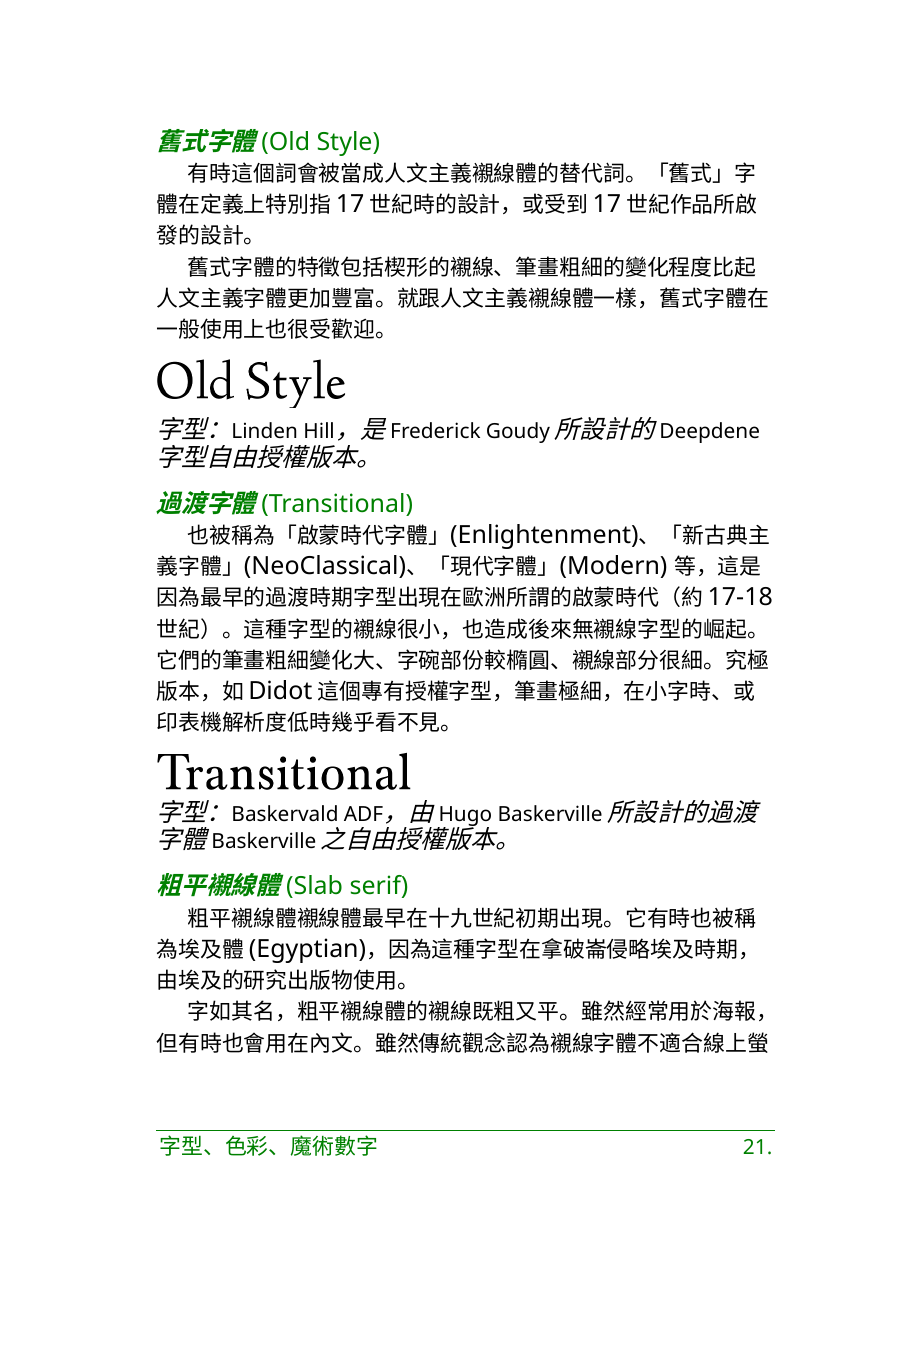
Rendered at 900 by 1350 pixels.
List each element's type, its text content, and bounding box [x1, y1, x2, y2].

subtitle 粗平襯線體 (Slab serif) [156, 870, 775, 901]
picture [156, 752, 411, 790]
text 字如其名，粗平襯線體的襯線既粗又平。雖然經常用於海報，但有時也會用在內文。雖然傳統觀念認為襯線字體不適合線上螢幕閱讀，但實際上有許多這類字型在網頁閱讀、或放在投影片中使用時依然很好閱讀。 [156, 995, 775, 1057]
subtitle 舊式字體 (Old Style) [156, 125, 775, 156]
table_cell 字型：Linden Hill，是Frederick Goudy所設計的Deepdene字型自由授權版本。 [156, 409, 775, 471]
text 也被稱為「啟蒙時代字體」(Enlightenment)、「新古典主義字體」(NeoClassical)、「現代字體」(Modern) 等，這是因為最早的過渡時期字型出現在歐洲所謂的啟蒙時代（約17-18世紀）。這種字型的襯線很小，也造成後來無襯線字型的崛起。它們的筆畫粗細變化大、字碗部份較橢圓、襯線部分很細。究極版本，如Didot這個專有授權字型，筆畫極細，在小字時、或印表機解析度低時幾乎看不見。 [156, 518, 775, 737]
text 有時這個詞會被當成人文主義襯線體的替代詞。「舊式」字體在定義上特別指17世紀時的設計，或受到17世紀作品所啟發的設計。 [156, 156, 775, 250]
table_header [156, 752, 775, 792]
table_header [156, 359, 775, 409]
subtitle 過渡字體 (Transitional) [156, 487, 775, 518]
text 舊式字體的特徵包括楔形的襯線、筆畫粗細的變化程度比起人文主義字體更加豐富。就跟人文主義襯線體一樣，舊式字體在一般使用上也很受歡迎。 [156, 250, 775, 344]
text 粗平襯線體襯線體最早在十九世紀初期出現。它有時也被稱為埃及體 (Egyptian)，因為這種字型在拿破崙侵略埃及時期，由埃及的研究出版物使用。 [156, 901, 775, 995]
picture [156, 358, 346, 408]
table_cell 字型：Baskervald ADF，由Hugo Baskerville所設計的過渡字體Baskerville之自由授權版本。 [156, 792, 775, 854]
